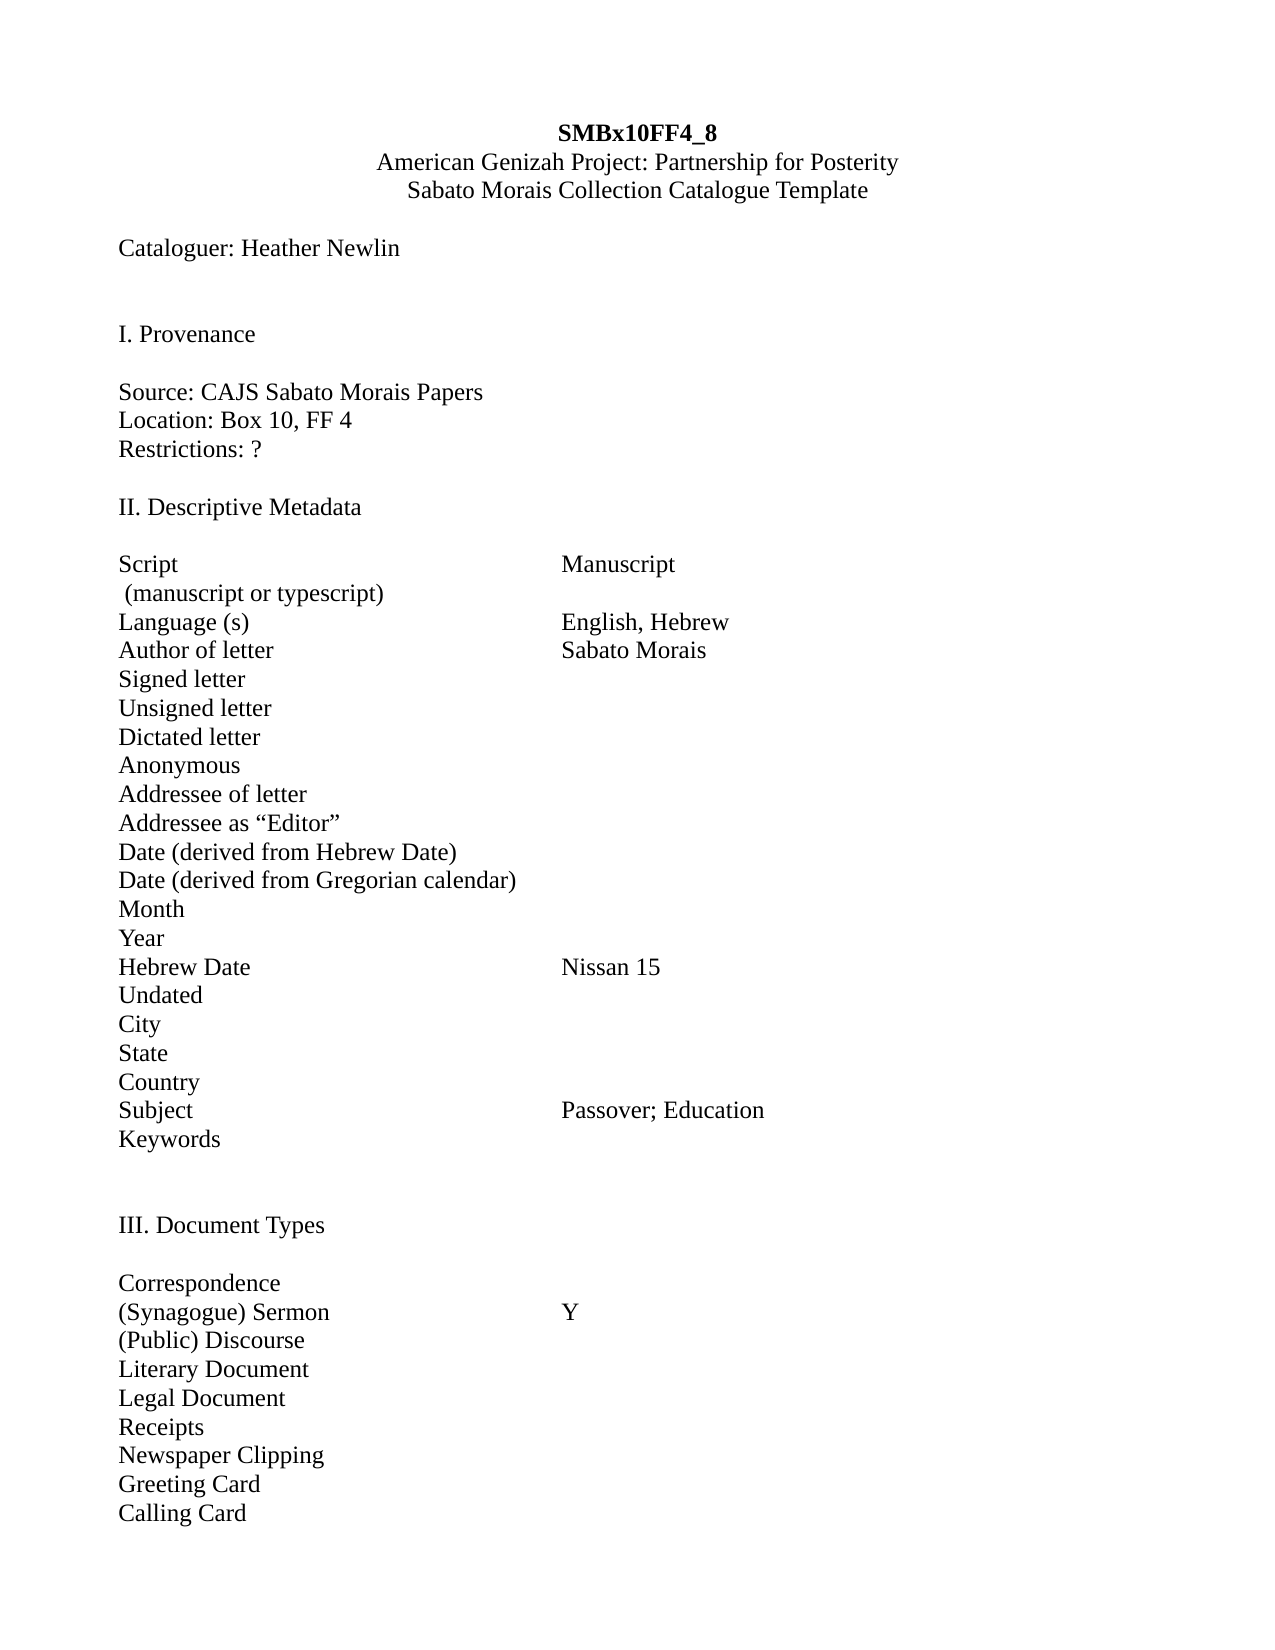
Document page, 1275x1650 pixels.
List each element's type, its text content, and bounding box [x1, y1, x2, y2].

text Receipts [118, 1412, 1157, 1441]
text Restrictions: ? [118, 434, 1157, 463]
text Subject Passover; Education [118, 1096, 1157, 1124]
text Month [118, 894, 1157, 923]
text Addressee of letter [118, 779, 1157, 808]
text Country [118, 1067, 1157, 1096]
text Calling Card [118, 1498, 1157, 1527]
text SMBx10FF4_8 [118, 118, 1157, 147]
text Anonymous [118, 751, 1157, 779]
text Newspaper Clipping [118, 1441, 1157, 1469]
text Hebrew Date Nissan 15 [118, 952, 1157, 981]
text American Genizah Project: Partnership for Posterity [118, 147, 1157, 176]
text State [118, 1038, 1157, 1067]
text I. Provenance [118, 319, 1157, 348]
text Date (derived from Hebrew Date) [118, 837, 1157, 866]
text Legal Document [118, 1383, 1157, 1412]
text Script Manuscript [118, 549, 1157, 578]
text Correspondence [118, 1268, 1157, 1297]
text Undated [118, 981, 1157, 1009]
text Source: CAJS Sabato Morais Papers [118, 377, 1157, 406]
text Greeting Card [118, 1469, 1157, 1498]
text III. Document Types [118, 1211, 1157, 1239]
text Location: Box 10, FF 4 [118, 406, 1157, 434]
text (Public) Discourse [118, 1326, 1157, 1354]
text Literary Document [118, 1354, 1157, 1383]
text Cataloguer: Heather Newlin [118, 233, 1157, 262]
text (Synagogue) Sermon Y [118, 1297, 1157, 1326]
text Unsigned letter [118, 693, 1157, 722]
text Signed letter [118, 664, 1157, 693]
text City [118, 1009, 1157, 1038]
text Addressee as “Editor” [118, 808, 1157, 837]
text II. Descriptive Metadata [118, 492, 1157, 521]
text Dictated letter [118, 722, 1157, 751]
text Keywords [118, 1124, 1157, 1153]
text Year [118, 923, 1157, 952]
text Author of letter Sabato Morais [118, 636, 1157, 664]
text Language (s) English, Hebrew [118, 607, 1157, 636]
text Sabato Morais Collection Catalogue Template [118, 176, 1157, 204]
text Date (derived from Gregorian calendar) [118, 866, 1157, 894]
text (manuscript or typescript) [118, 578, 1157, 607]
